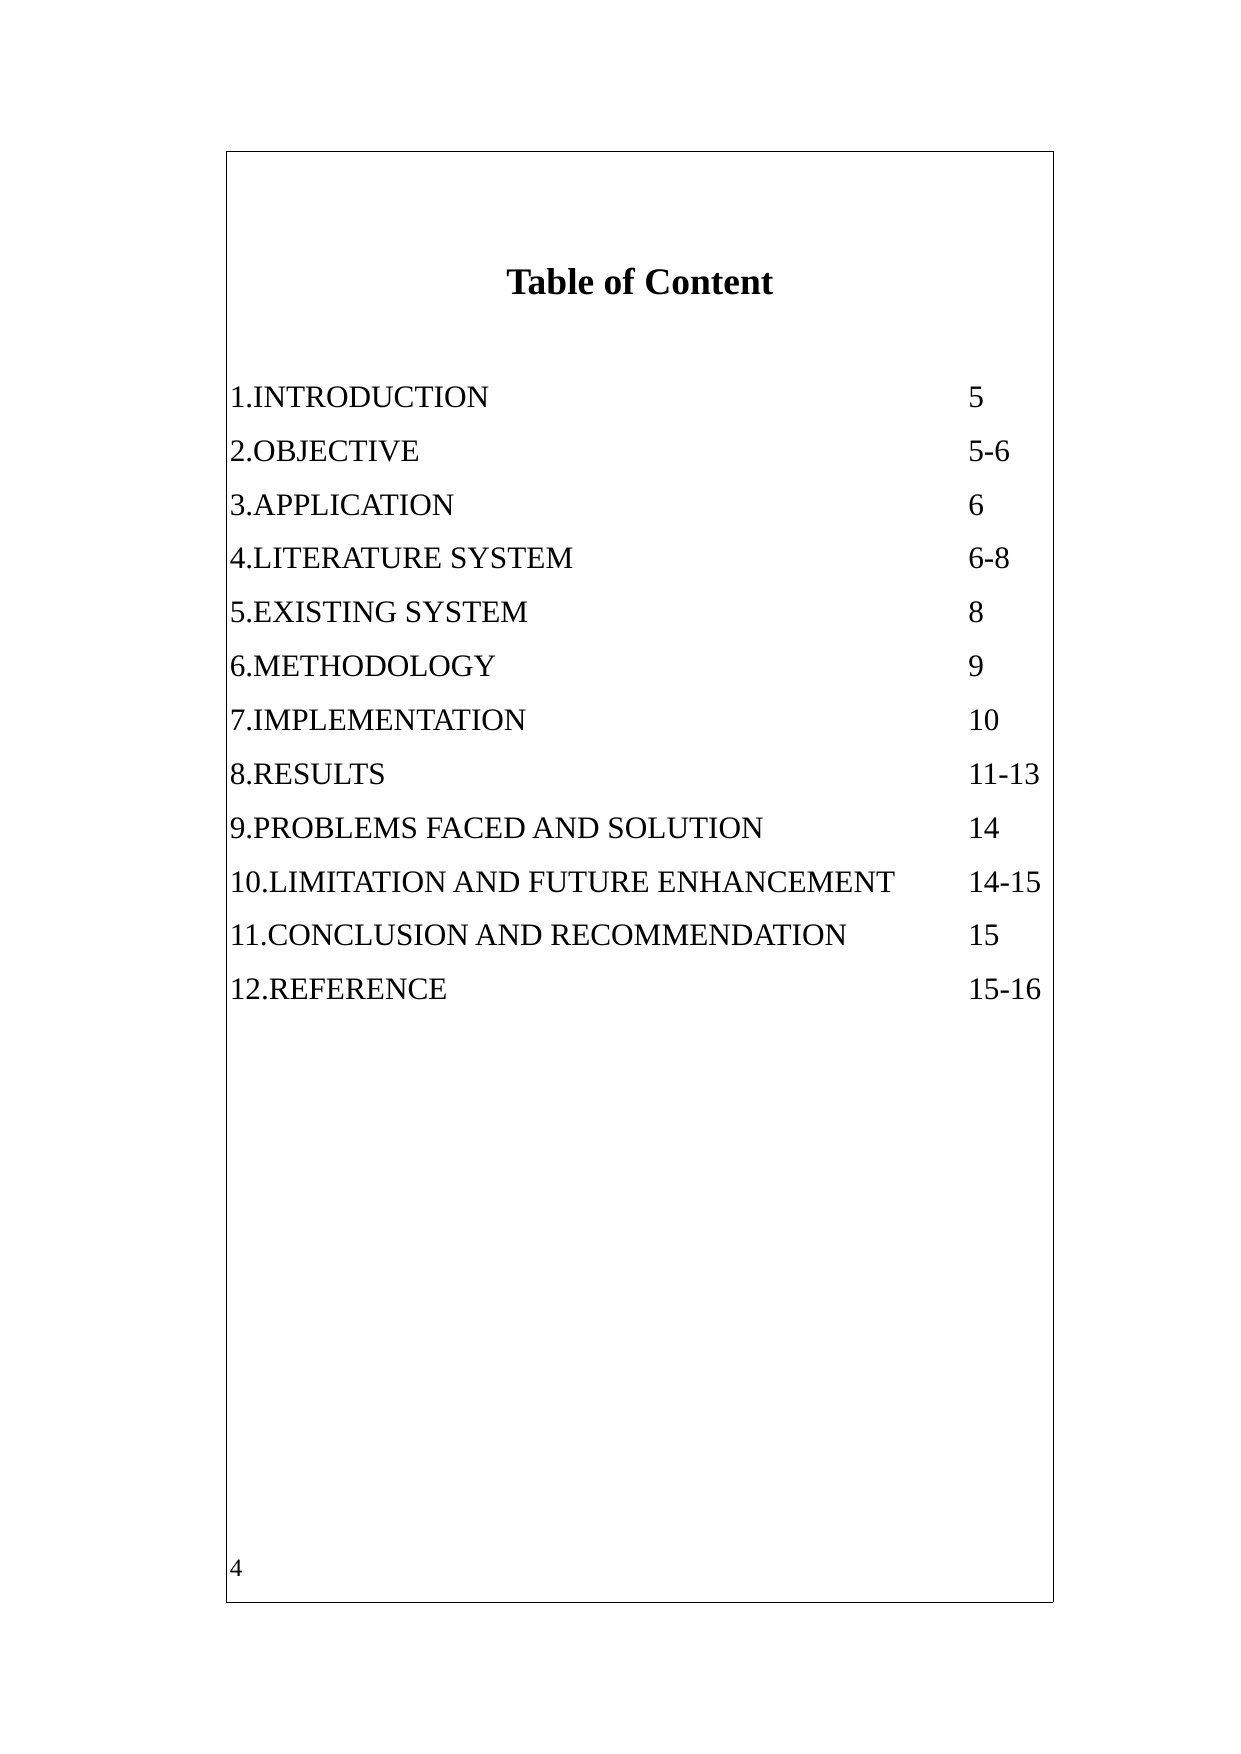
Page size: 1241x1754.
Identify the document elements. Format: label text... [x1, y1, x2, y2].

text 7.IMPLEMENTATION 10 [229, 701, 1050, 737]
text 12.REFERENCE 15-16 [229, 971, 1050, 1006]
text 3.APPLICATION 6 [229, 486, 1050, 522]
text 10.LIMITATION AND FUTURE ENHANCEMENT 14-15 [229, 863, 1050, 899]
text 8.RESULTS 11-13 9.PROBLEMS FACED AND SOLUTION 14 [229, 755, 1050, 845]
text Table of Content [229, 259, 1050, 303]
text 6.METHODOLOGY 9 [229, 647, 1050, 683]
text 4.LITERATURE SYSTEM 6-8 [229, 540, 1050, 576]
text 1.INTRODUCTION 5 [229, 378, 1050, 414]
text 5.EXISTING SYSTEM 8 [229, 593, 1050, 629]
text 11.CONCLUSION AND RECOMMENDATION 15 [229, 917, 1050, 953]
text 2.OBJECTIVE 5-6 [229, 432, 1050, 468]
